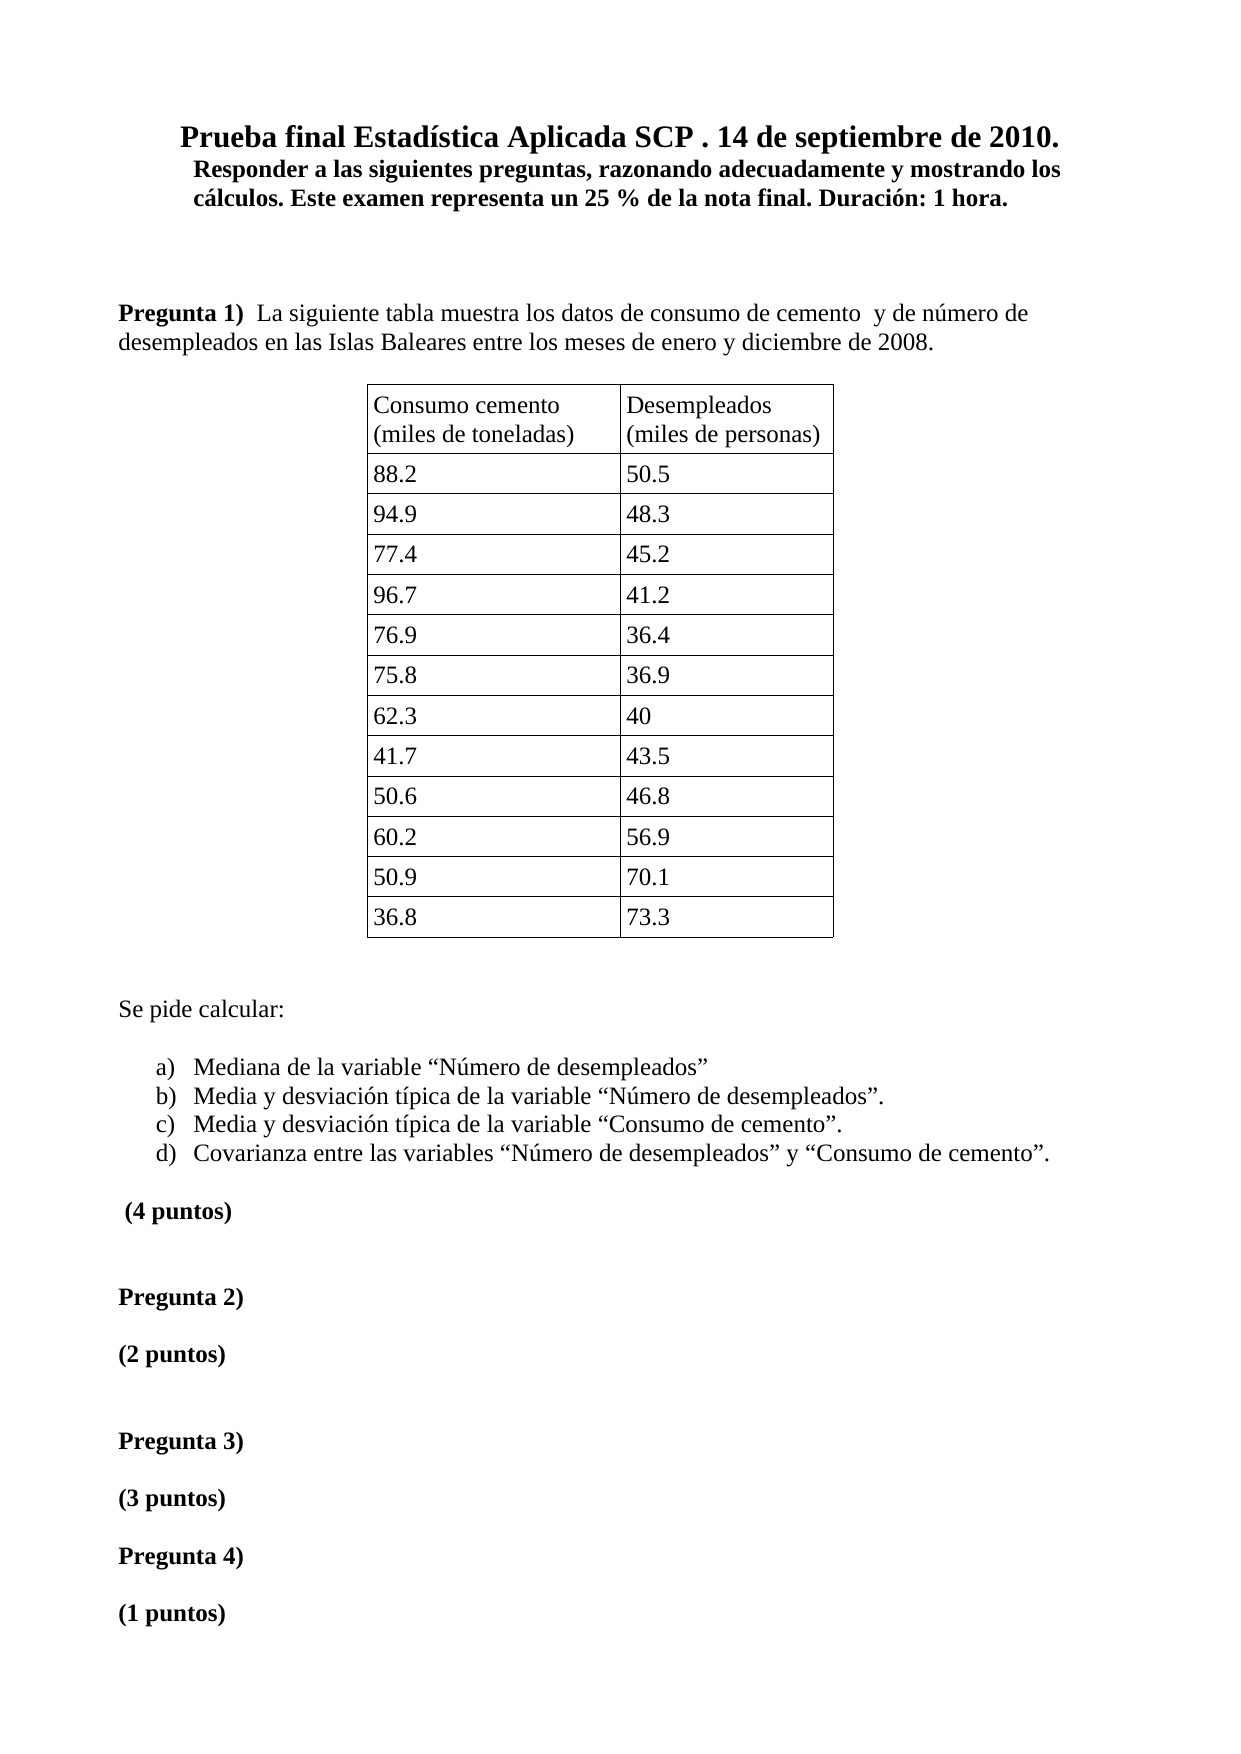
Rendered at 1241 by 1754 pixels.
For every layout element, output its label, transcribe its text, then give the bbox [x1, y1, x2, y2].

list Media y desviación típica de la variable “Consumo de cemento”. [156, 1109, 1122, 1138]
table_cell 56,9 [621, 817, 833, 856]
text (2 puntos) [118, 1339, 1122, 1368]
table_cell 43,5 [621, 736, 833, 776]
table_cell 36,4 [621, 615, 833, 655]
list Media y desviación típica de la variable “Número de desempleados”. [156, 1081, 1122, 1109]
text Se pide calcular: [118, 994, 1122, 1023]
table_cell 50,9 [368, 857, 620, 896]
list Mediana de la variable “Número de desempleados” [156, 1052, 1122, 1081]
text Pregunta 2) [118, 1282, 1122, 1311]
table_header Desempleados (miles de personas) [621, 385, 833, 453]
table_cell 36,8 [368, 897, 620, 937]
table_cell 50,6 [368, 777, 620, 816]
text Pregunta 1) La siguiente tabla muestra los datos de consumo de cemento y de número de desempleados en las Islas Baleares entre los meses de enero y diciembre de 2008. [118, 298, 1122, 355]
table_cell 70,1 [621, 857, 833, 896]
table_cell 75,8 [368, 656, 620, 695]
table_cell 48,3 [621, 494, 833, 534]
table_cell 41,7 [368, 736, 620, 776]
text Pregunta 3) [118, 1426, 1122, 1454]
table_cell 96,7 [368, 575, 620, 614]
table_cell 77,4 [368, 535, 620, 574]
table_cell 50,5 [621, 454, 833, 493]
text Prueba final Estadística Aplicada SCP . 14 de septiembre de 2010. [118, 118, 1122, 154]
table_cell 94,9 [368, 494, 620, 534]
text (4 puntos) [118, 1196, 1122, 1224]
table_header Consumo cemento (miles de toneladas) [368, 385, 620, 453]
table_cell 73,3 [621, 897, 833, 937]
table_cell 41,2 [621, 575, 833, 614]
list Covarianza entre las variables “Número de desempleados” y “Consumo de cemento”. [156, 1138, 1122, 1167]
text (3 puntos) [118, 1483, 1122, 1512]
table_cell 46,8 [621, 777, 833, 816]
table_cell 60,2 [368, 817, 620, 856]
text (1 puntos) [118, 1598, 1122, 1627]
table_cell 36,9 [621, 656, 833, 695]
table_cell 62,3 [368, 696, 620, 735]
table_cell 88,2 [368, 454, 620, 493]
text Pregunta 4) [118, 1541, 1122, 1569]
table_cell 40 [621, 696, 833, 735]
table_cell 45,2 [621, 535, 833, 574]
list Responder a las siguientes preguntas, razonando adecuadamente y mostrando los cálculos. Este examen representa un 25 % de la nota final. Duración: 1 hora. [156, 154, 1122, 212]
table_cell 76,9 [368, 615, 620, 655]
